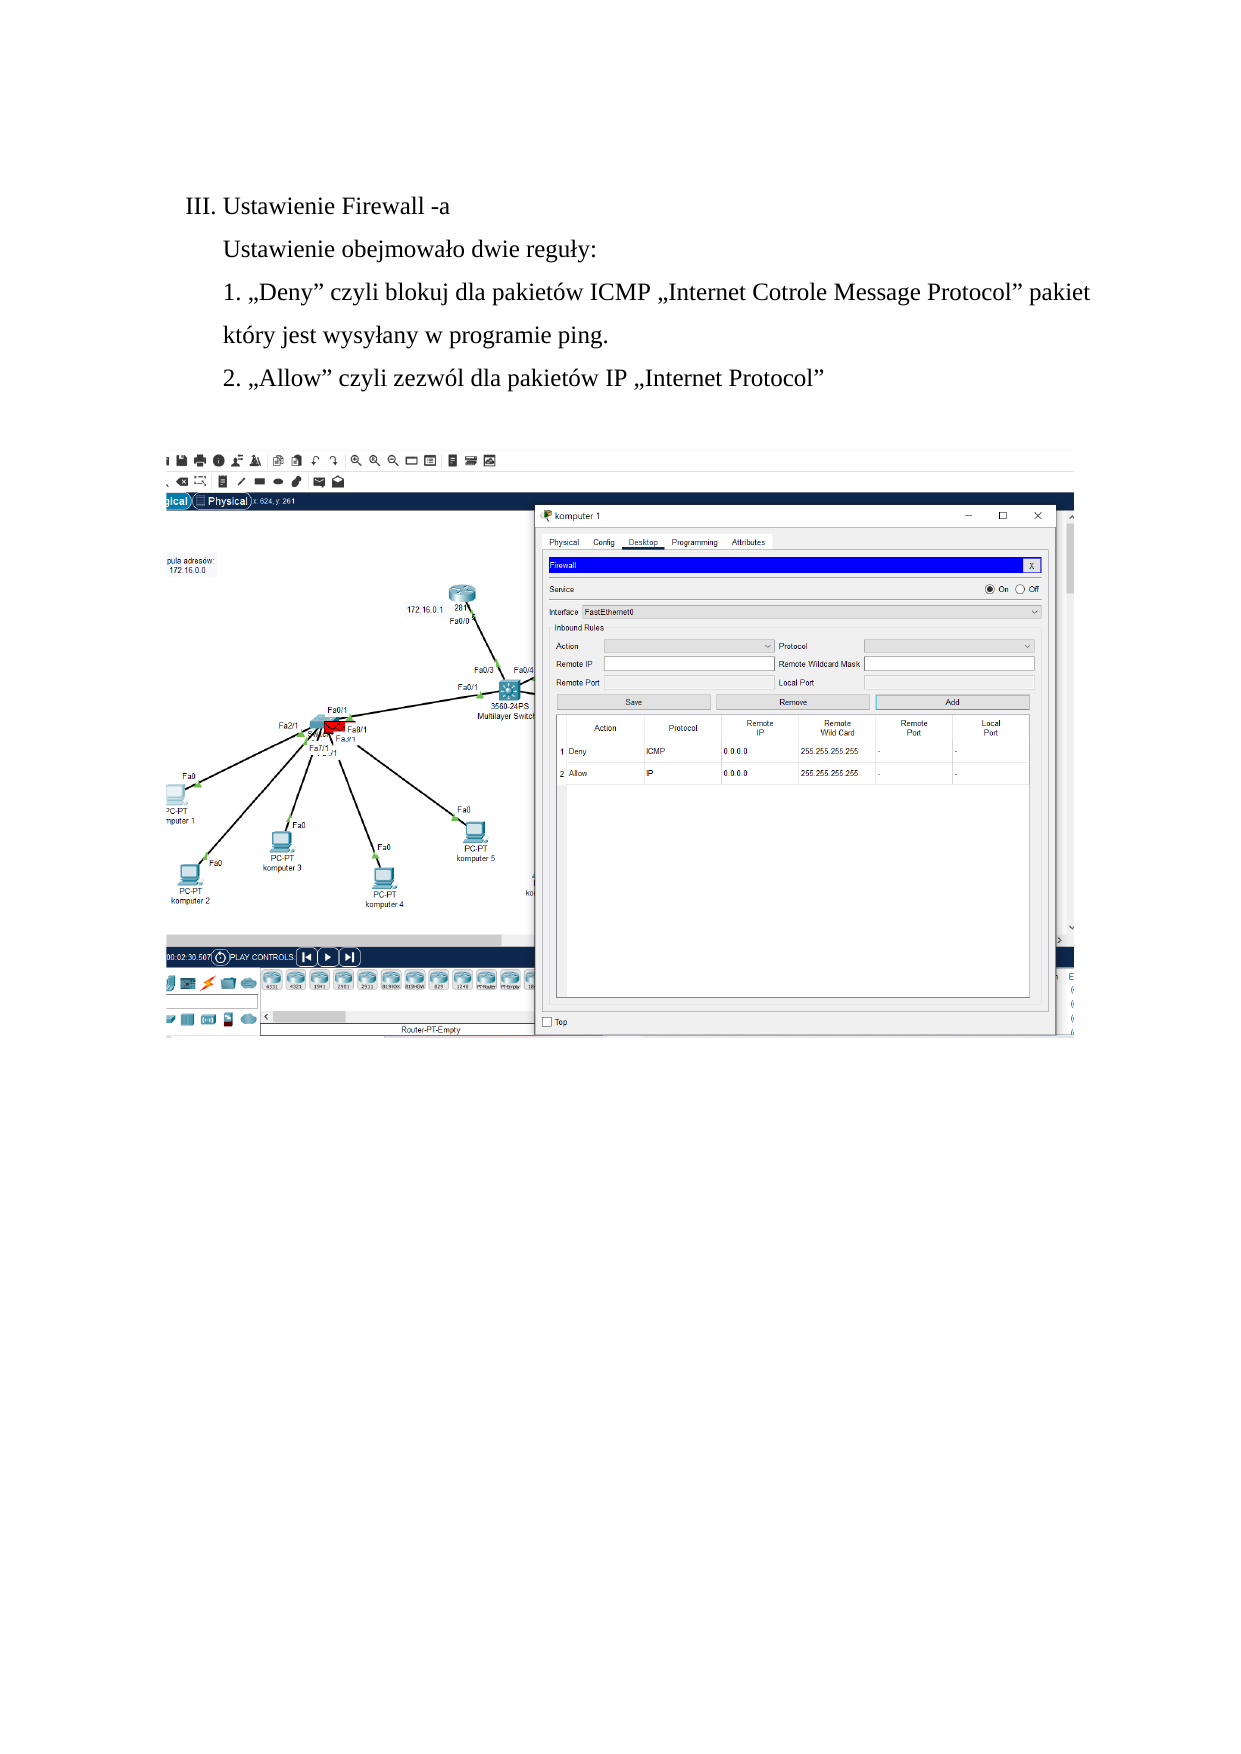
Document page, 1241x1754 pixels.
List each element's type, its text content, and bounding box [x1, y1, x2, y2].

list 1. „Deny” czyli blokuj dla pakietów ICMP „Internet Cotrole Message Protocol” pakiet który jest wysyłany w programie ping. [185, 277, 1093, 349]
list Ustawienie obejmowało dwie reguły: [185, 234, 1093, 263]
list Ustawienie Firewall -a [185, 191, 1093, 219]
list 2. „Allow” czyli zezwól dla pakietów IP „Internet Protocol” [185, 363, 1093, 392]
